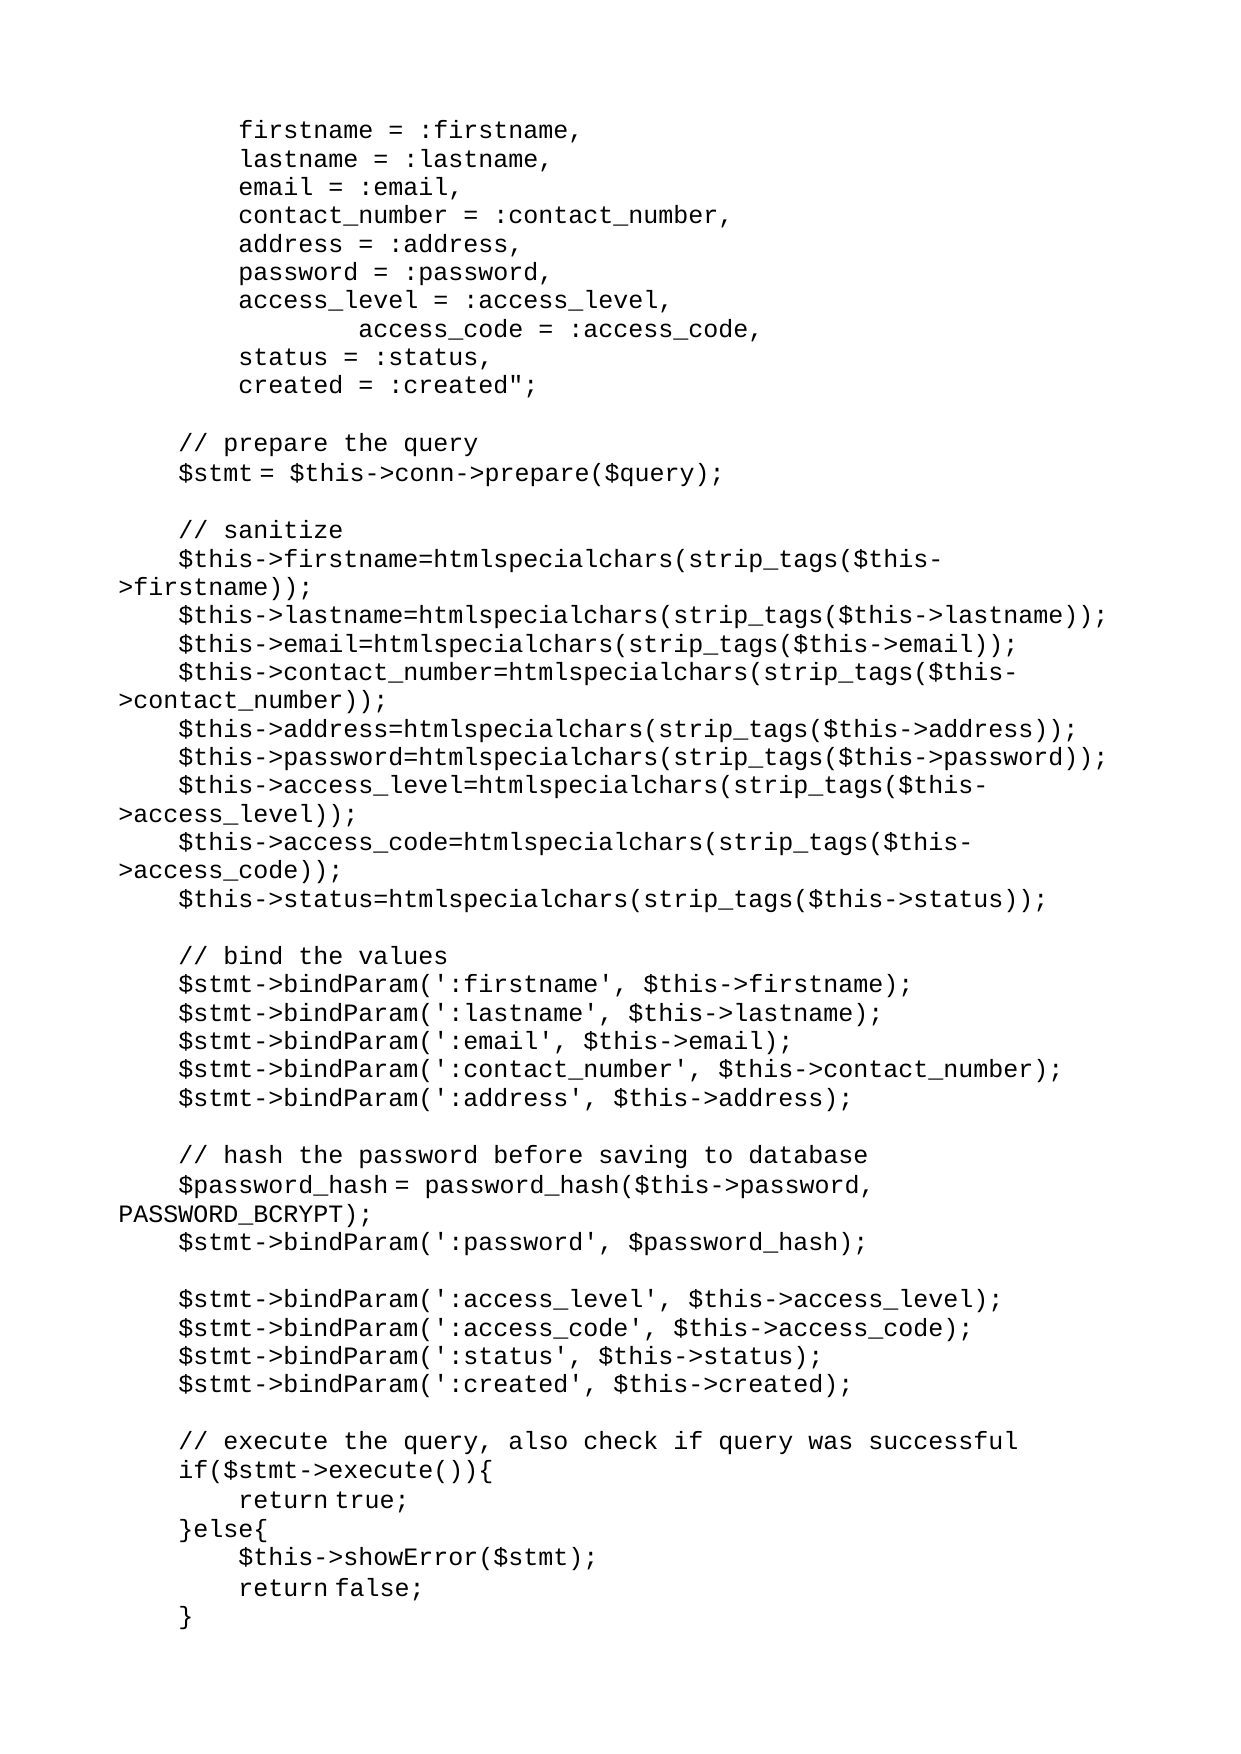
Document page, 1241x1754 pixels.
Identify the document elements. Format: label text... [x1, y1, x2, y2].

table_header firstname = :firstname, lastname = :lastname, email = :email, contact_number = :contact_number, address = :address, password = :password, access_level = :access_level, access_code = :access_code, status = :status, created = :created"; // prepare the query $stmt = $this->conn->prepare($query); // sanitize $this->firstname=htmlspecialchars(strip_tags($this->firstname)); $this->lastname=htmlspecialchars(strip_tags($this->lastname)); $this->email=htmlspecialchars(strip_tags($this->email)); $this->contact_number=htmlspecialchars(strip_tags($this->contact_number)); $this->address=htmlspecialchars(strip_tags($this->address)); $this->password=htmlspecialchars(strip_tags($this->password)); $this->access_level=htmlspecialchars(strip_tags($this->access_level)); $this->access_code=htmlspecialchars(strip_tags($this->access_code)); $this->status=htmlspecialchars(strip_tags($this->status)); // bind the values $stmt->bindParam(':firstname', $this->firstname); $stmt->bindParam(':lastname', $this->lastname); $stmt->bindParam(':email', $this->email); $stmt->bindParam(':contact_number', $this->contact_number); $stmt->bindParam(':address', $this->address); // hash the password before saving to database $password_hash = password_hash($this->password, PASSWORD_BCRYPT); $stmt->bindParam(':password', $password_hash); $stmt->bindParam(':access_level', $this->access_level); $stmt->bindParam(':access_code', $this->access_code); $stmt->bindParam(':status', $this->status); $stmt->bindParam(':created', $this->created); // execute the query, also check if query was successful if($stmt->execute()){ return true; }else{ $this->showError($stmt); return false; } [118, 118, 1122, 1632]
